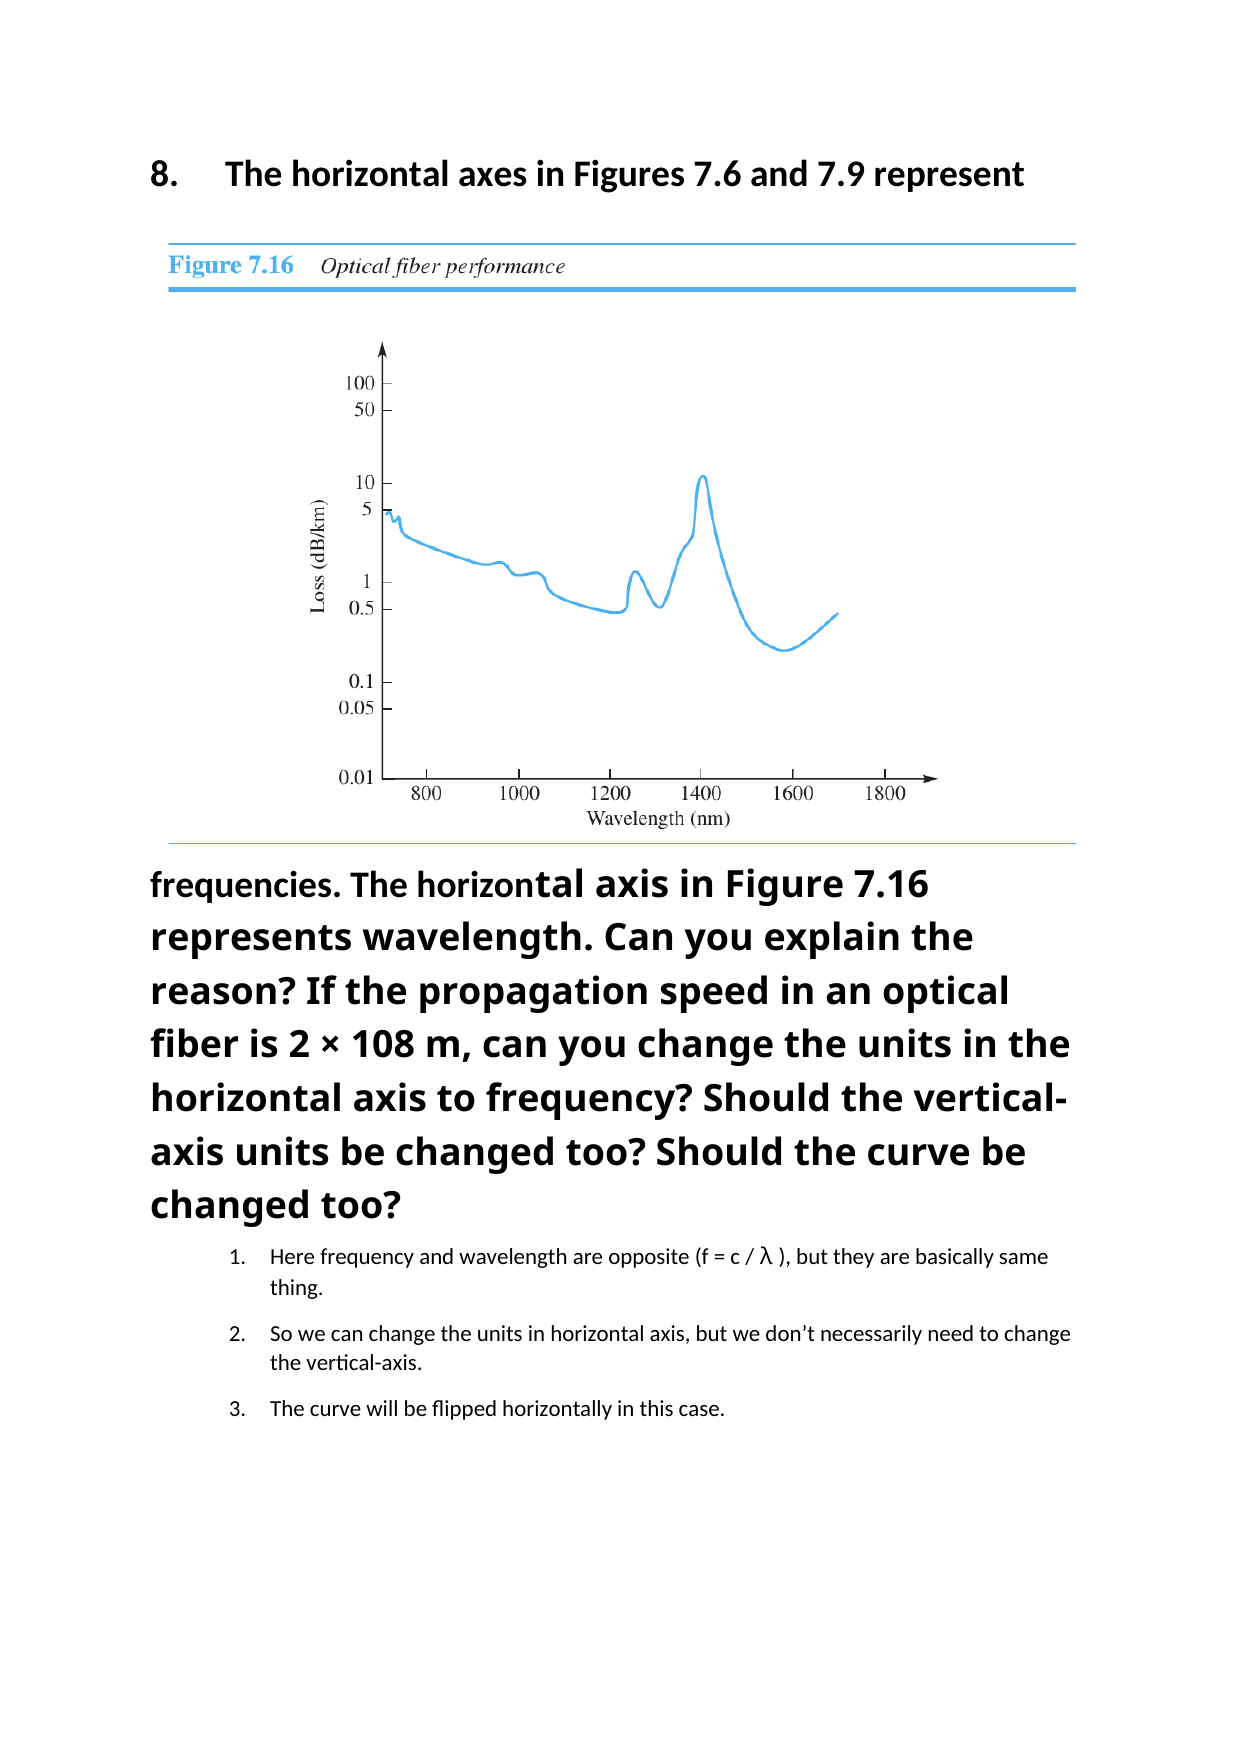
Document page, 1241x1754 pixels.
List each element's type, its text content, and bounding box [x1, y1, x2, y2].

picture [150, 228, 1091, 857]
subtitle frequencies. The horizontal axis in Figure 7.16 represents wavelength. Can you explain the reason? If the propagation speed in an optical fiber is 2 × 108 m, can you change the units in the horizontal axis to frequency? Should the vertical-axis units be changed too? Should the curve be changed too? [150, 857, 1090, 1229]
list So we can change the units in horizontal axis, but we don’t necessarily need to change the vertical-axis. [228, 1319, 1090, 1376]
list Here frequency and wavelength are opposite (f = c / λ ), but they are basically same thing. [228, 1240, 1090, 1301]
subtitle The horizontal axes in Figures 7.6 and 7.9 represent [150, 150, 1090, 228]
list The curve will be flipped horizontally in this case. [228, 1394, 1090, 1422]
